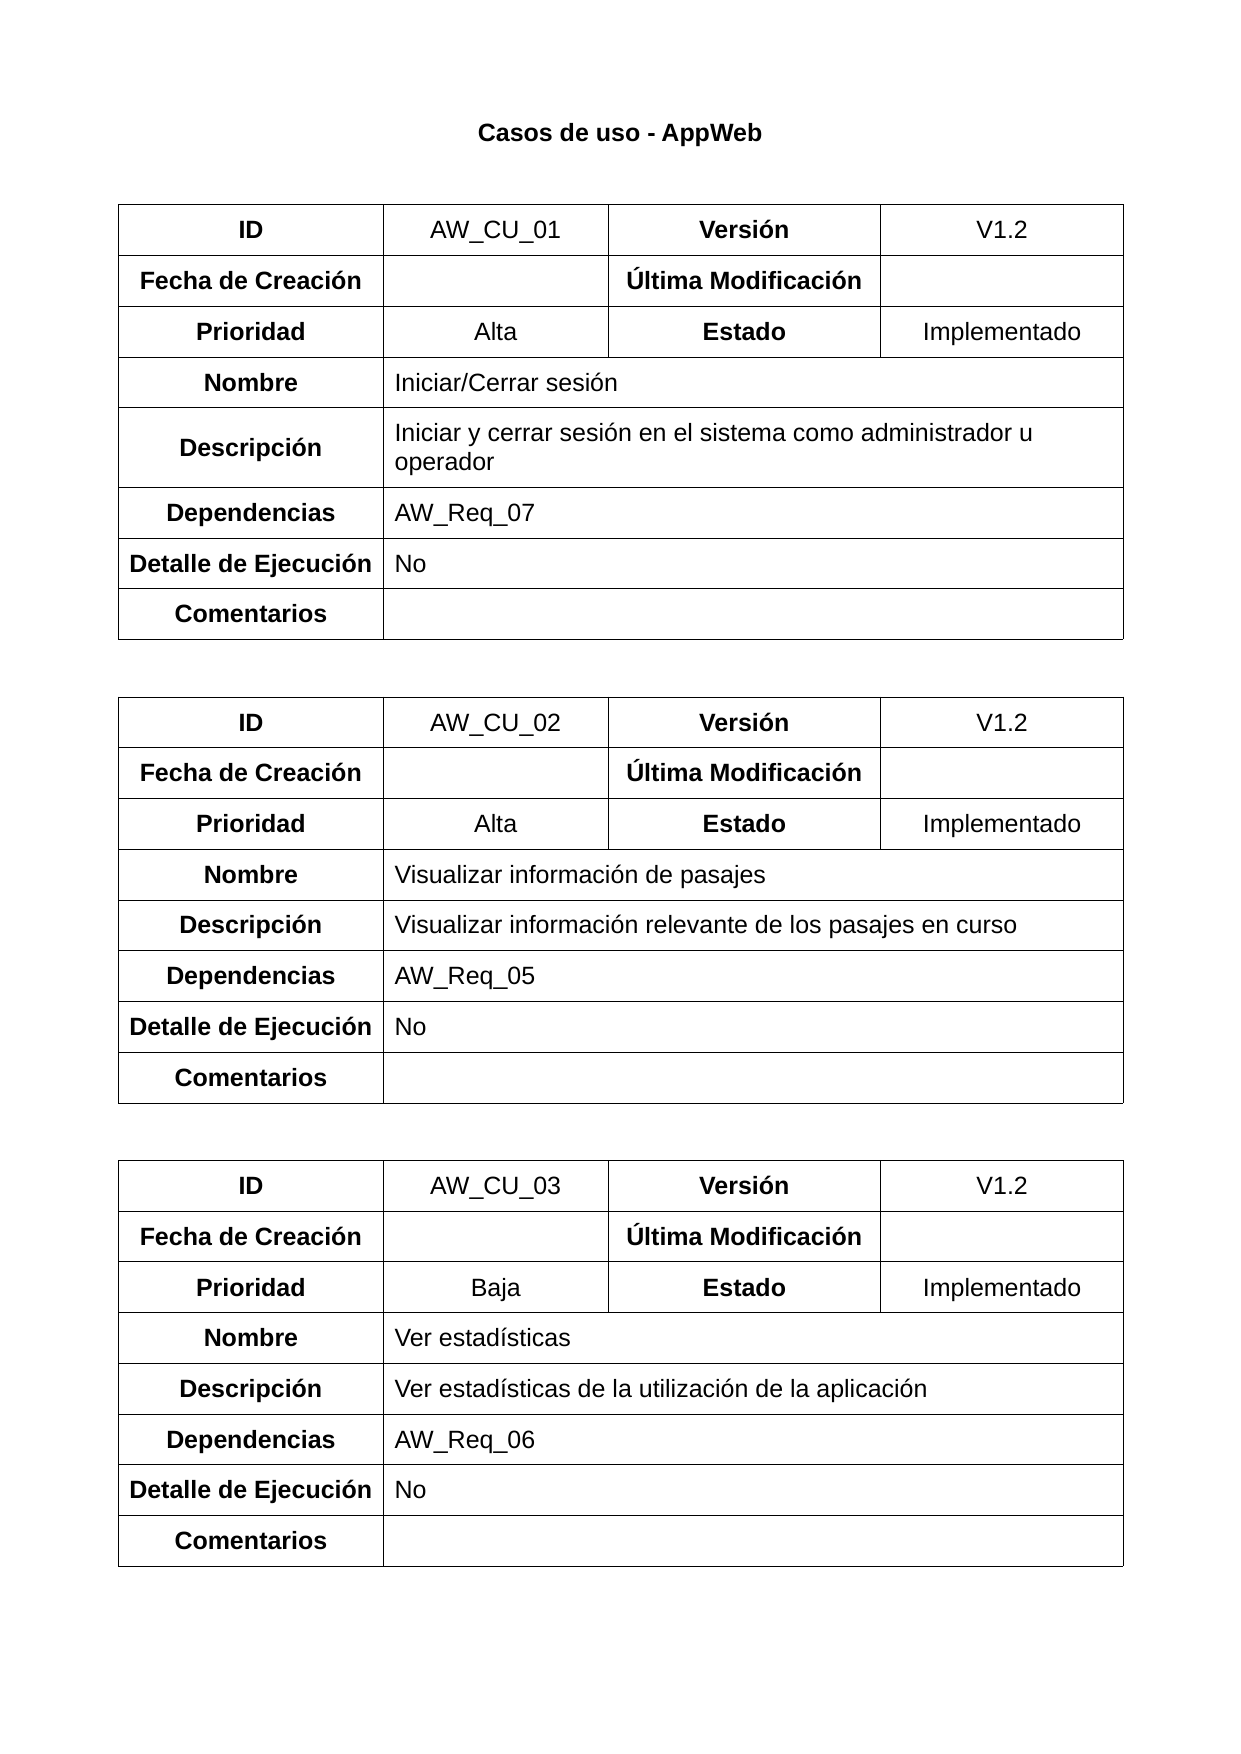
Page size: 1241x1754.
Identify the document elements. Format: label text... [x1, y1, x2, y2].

table_cell Implementado [881, 799, 1123, 849]
table_cell Alta [384, 799, 608, 849]
table_cell Estado [609, 1262, 880, 1312]
table_cell [384, 589, 1123, 639]
table_header Versión [609, 1161, 880, 1211]
table_cell No [384, 539, 1123, 588]
table_cell Dependencias [119, 488, 383, 537]
table_cell Descripción [119, 901, 383, 950]
table_cell Prioridad [119, 307, 383, 357]
table_cell Visualizar información relevante de los pasajes en curso [384, 901, 1123, 950]
table_cell [384, 748, 608, 798]
table_cell Prioridad [119, 1262, 383, 1312]
table_cell Descripción [119, 408, 383, 487]
table_cell Dependencias [119, 951, 383, 1001]
table_cell [881, 1212, 1123, 1261]
table_cell [881, 748, 1123, 798]
table_cell Ver estadísticas [384, 1313, 1123, 1363]
table_cell Estado [609, 799, 880, 849]
table_cell Iniciar/Cerrar sesión [384, 358, 1123, 407]
table_cell Detalle de Ejecución [119, 539, 383, 588]
table_header Versión [609, 205, 880, 255]
table_cell Comentarios [119, 1516, 383, 1566]
table_cell Visualizar información de pasajes [384, 850, 1123, 899]
table_cell Implementado [881, 1262, 1123, 1312]
table_cell Última Modificación [609, 1212, 880, 1261]
table_cell Nombre [119, 1313, 383, 1363]
table_header ID [119, 698, 383, 747]
table_cell No [384, 1002, 1123, 1052]
table_cell Última Modificación [609, 748, 880, 798]
table_cell Comentarios [119, 589, 383, 639]
table_cell Detalle de Ejecución [119, 1002, 383, 1052]
table_cell No [384, 1465, 1123, 1515]
table_cell Implementado [881, 307, 1123, 357]
table_cell [384, 1516, 1123, 1566]
table_cell AW_Req_06 [384, 1415, 1123, 1464]
table_cell [384, 256, 608, 306]
table_cell Baja [384, 1262, 608, 1312]
table_header Versión [609, 698, 880, 747]
table_header AW_CU_02 [384, 698, 608, 747]
table_header AW_CU_01 [384, 205, 608, 255]
table_cell Fecha de Creación [119, 748, 383, 798]
table_header ID [119, 205, 383, 255]
table_cell Estado [609, 307, 880, 357]
table_cell [881, 256, 1123, 306]
table_header AW_CU_03 [384, 1161, 608, 1211]
table_cell [384, 1053, 1123, 1102]
table_header ID [119, 1161, 383, 1211]
table_header V1.2 [881, 205, 1123, 255]
text Casos de uso - AppWeb [118, 118, 1122, 147]
table_cell Fecha de Creación [119, 1212, 383, 1261]
table_cell [384, 1212, 608, 1261]
table_cell Última Modificación [609, 256, 880, 306]
table_cell Nombre [119, 850, 383, 899]
table_cell Descripción [119, 1364, 383, 1414]
table_cell Fecha de Creación [119, 256, 383, 306]
table_cell Prioridad [119, 799, 383, 849]
table_cell Iniciar y cerrar sesión en el sistema como administrador u operador [384, 408, 1123, 487]
table_cell Alta [384, 307, 608, 357]
table_header V1.2 [881, 698, 1123, 747]
table_cell Comentarios [119, 1053, 383, 1102]
table_cell Dependencias [119, 1415, 383, 1464]
table_cell Nombre [119, 358, 383, 407]
table_cell Detalle de Ejecución [119, 1465, 383, 1515]
table_header V1.2 [881, 1161, 1123, 1211]
table_cell AW_Req_05 [384, 951, 1123, 1001]
table_cell AW_Req_07 [384, 488, 1123, 537]
table_cell Ver estadísticas de la utilización de la aplicación [384, 1364, 1123, 1414]
